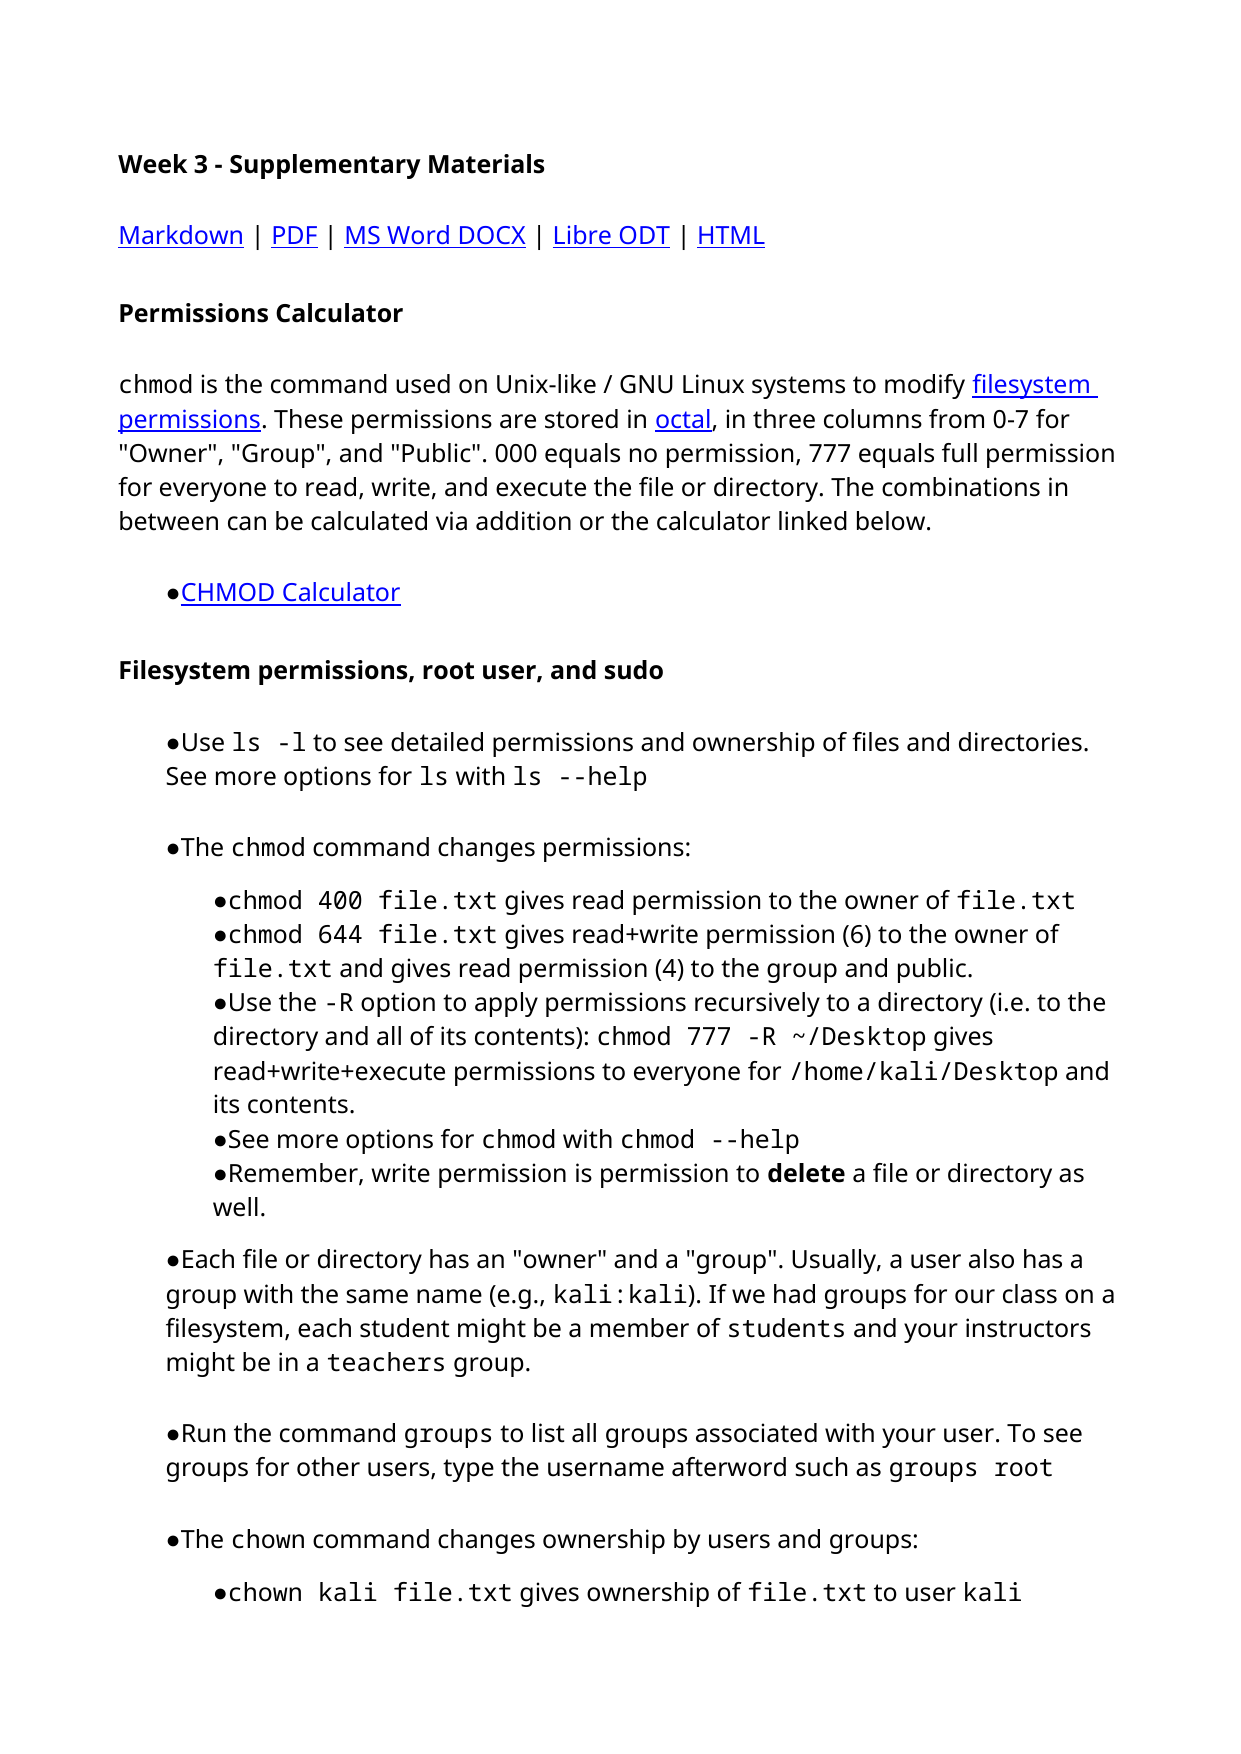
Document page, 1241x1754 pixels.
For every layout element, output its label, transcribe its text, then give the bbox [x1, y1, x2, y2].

list chmod 644 file.txt gives read+write permission (6) to the owner of file.txt and gives read permission (4) to the group and public. [118, 917, 1122, 985]
text Permissions Calculator [118, 296, 1122, 330]
text Week 3 - Supplementary Materials [118, 146, 1122, 180]
list Use the -R option to apply permissions recursively to a directory (i.e. to the directory and all of its contents): chmod 777 -R ~/Desktop gives read+write+execute permissions to everyone for /home/kali/Desktop and its contents. [118, 985, 1122, 1121]
list See more options for chmod with chmod --help [118, 1121, 1122, 1155]
list chmod 400 file.txt gives read permission to the owner of file.txt [118, 883, 1122, 917]
list The chown command changes ownership by users and groups: [118, 1522, 1122, 1556]
list Each file or directory has an "owner" and a "group". Usually, a user also has a group with the same name (e.g., kali:kali). If we had groups for our class on a filesystem, each student might be a member of students and your instructors might be in a teachers group. [118, 1242, 1122, 1378]
list CHMOD Calculator [118, 575, 1122, 609]
list chown kali file.txt gives ownership of file.txt to user kali [118, 1574, 1122, 1608]
list Run the command groups to list all groups associated with your user. To see groups for other users, type the username afterword such as groups root [118, 1416, 1122, 1484]
text chmod is the command used on Unix-like / GNU Linux systems to modify filesystem permissions. These permissions are stored in octal, in three columns from 0-7 for "Owner", "Group", and "Public". 000 equals no permission, 777 equals full permission for everyone to read, write, and execute the file or directory. The combinations in between can be calculated via addition or the calculator linked below. [118, 367, 1122, 537]
text Filesystem permissions, root user, and sudo [118, 653, 1122, 687]
list Use ls -l to see detailed permissions and ownership of files and directories. See more options for ls with ls --help [118, 724, 1122, 792]
text Markdown | PDF | MS Word DOCX | Libre ODT | HTML [118, 218, 1122, 252]
list The chmod command changes permissions: [118, 830, 1122, 864]
list Remember, write permission is permission to delete a file or directory as well. [118, 1155, 1122, 1223]
